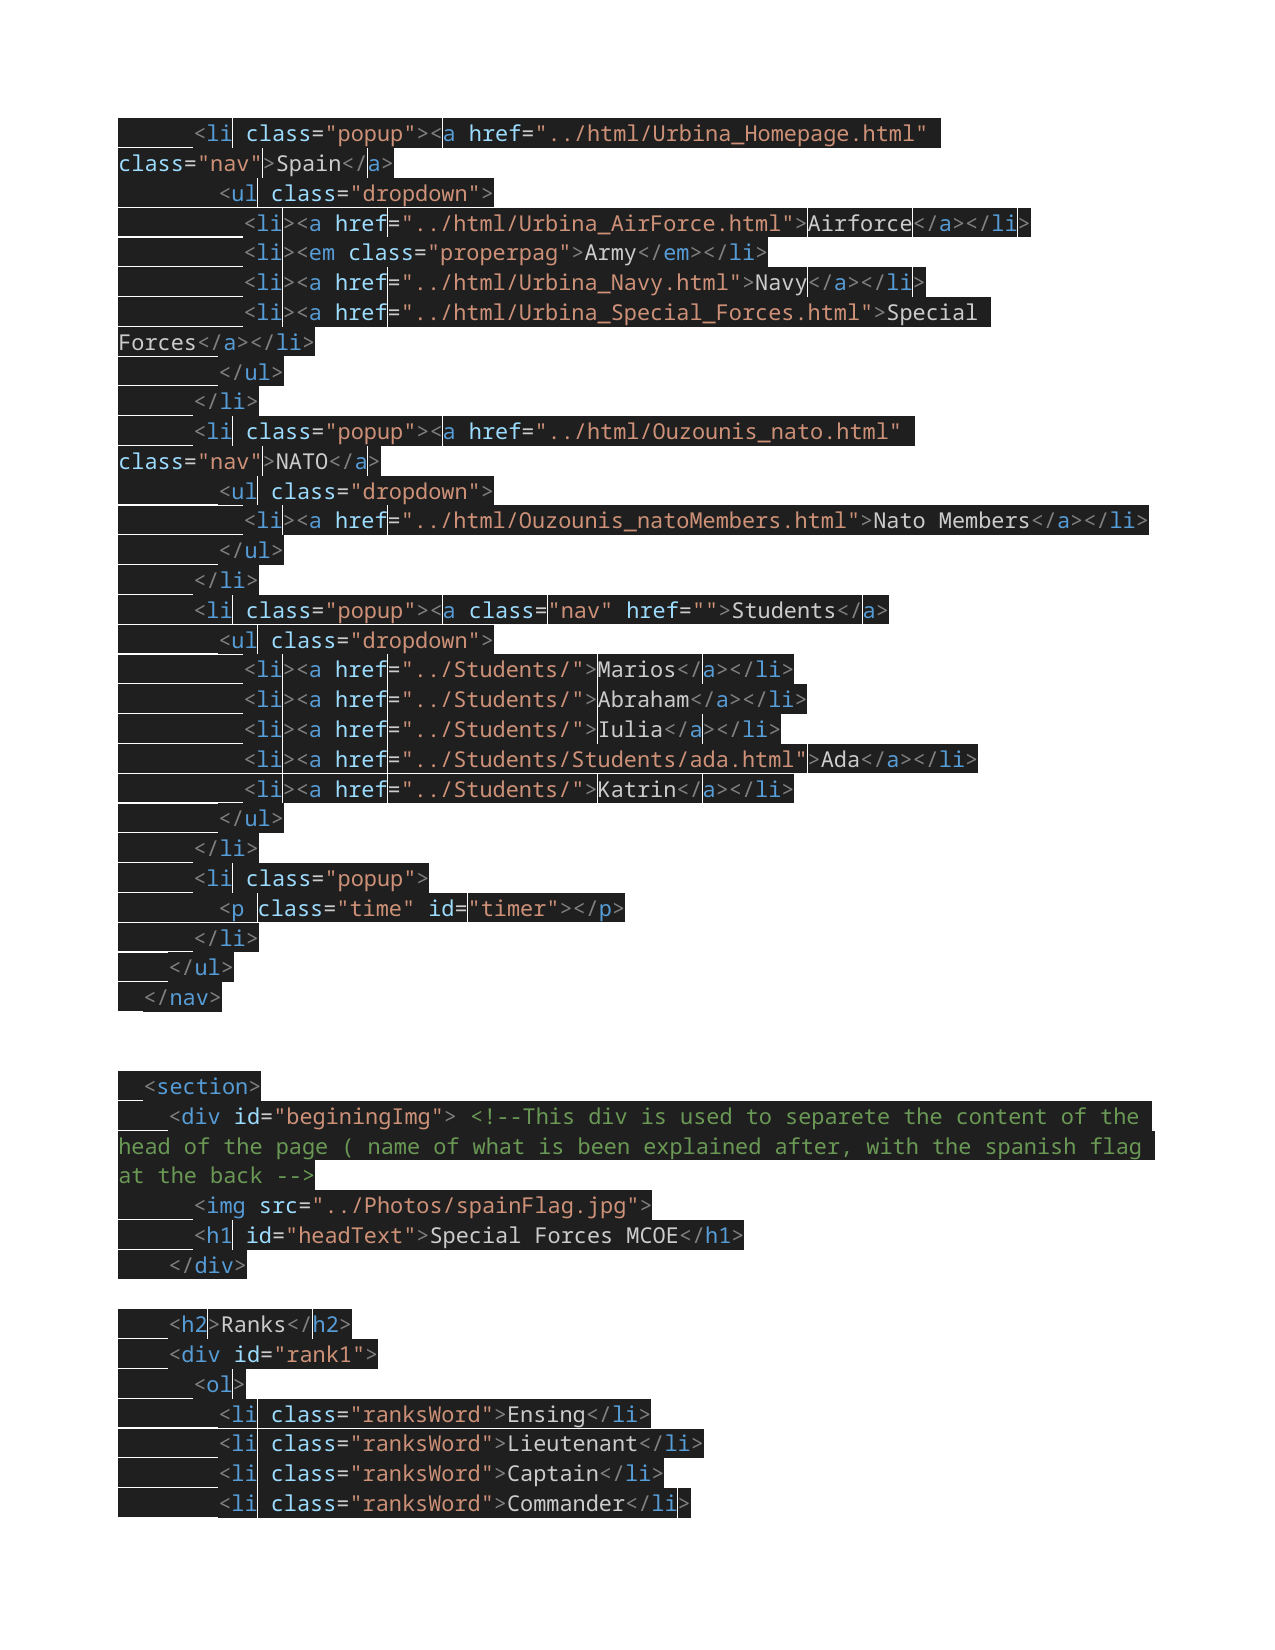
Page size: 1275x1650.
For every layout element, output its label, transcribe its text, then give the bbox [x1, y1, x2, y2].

text <li><a href="../html/Ouzounis_natoMembers.html">Nato Members</a></li> [118, 505, 1157, 535]
text </ul> [118, 535, 1157, 565]
text <section> [118, 1071, 1157, 1101]
text <li class="ranksWord">Commander</li> [118, 1488, 1157, 1518]
text <li><a href="../Students/">Katrin</a></li> [118, 773, 1157, 803]
text <div id="beginingImg"> <!--This div is used to separete the content of the head of the page ( name of what is been explained after, with the spanish flag at the back --> [118, 1101, 1157, 1190]
text <li><a href="../html/Urbina_Special_Forces.html">Special Forces</a></li> [118, 297, 1157, 356]
text <h2>Ranks</h2> [118, 1309, 1157, 1339]
text <li><a href="../Students/Students/ada.html">Ada</a></li> [118, 744, 1157, 773]
text <li><a href="../html/Urbina_AirForce.html">Airforce</a></li> [118, 207, 1157, 237]
text </ul> [118, 356, 1157, 386]
text <ul class="dropdown"> [118, 178, 1157, 207]
text </li> [118, 565, 1157, 595]
text <li class="popup"> [118, 863, 1157, 893]
text </div> [118, 1250, 1157, 1279]
text </ul> [118, 952, 1157, 982]
text </nav> [118, 982, 1157, 1012]
text <li><a href="../html/Urbina_Navy.html">Navy</a></li> [118, 267, 1157, 297]
text <ul class="dropdown"> [118, 624, 1157, 654]
text <div id="rank1"> [118, 1339, 1157, 1369]
text <li class="ranksWord">Lieutenant</li> [118, 1428, 1157, 1458]
text <li class="popup"><a href="../html/Urbina_Homepage.html" class="nav">Spain</a> [118, 118, 1157, 178]
text </li> [118, 922, 1157, 952]
text <li class="ranksWord">Ensing</li> [118, 1399, 1157, 1428]
text <ol> [118, 1369, 1157, 1399]
text <p class="time" id="timer"></p> [118, 893, 1157, 922]
text <li><a href="../Students/">Abraham</a></li> [118, 684, 1157, 714]
text </li> [118, 386, 1157, 416]
text </li> [118, 833, 1157, 863]
text <li class="ranksWord">Captain</li> [118, 1458, 1157, 1488]
text <li><a href="../Students/">Iulia</a></li> [118, 714, 1157, 744]
text </ul> [118, 803, 1157, 833]
text <ul class="dropdown"> [118, 476, 1157, 505]
text <li class="popup"><a href="../html/Ouzounis_nato.html" class="nav">NATO</a> [118, 416, 1157, 476]
text <h1 id="headText">Special Forces MCOE</h1> [118, 1220, 1157, 1250]
text <li><em class="properpag">Army</em></li> [118, 237, 1157, 267]
text <li><a href="../Students/">Marios</a></li> [118, 654, 1157, 684]
text <img src="../Photos/spainFlag.jpg"> [118, 1190, 1157, 1220]
text <li class="popup"><a class="nav" href="">Students</a> [118, 595, 1157, 624]
